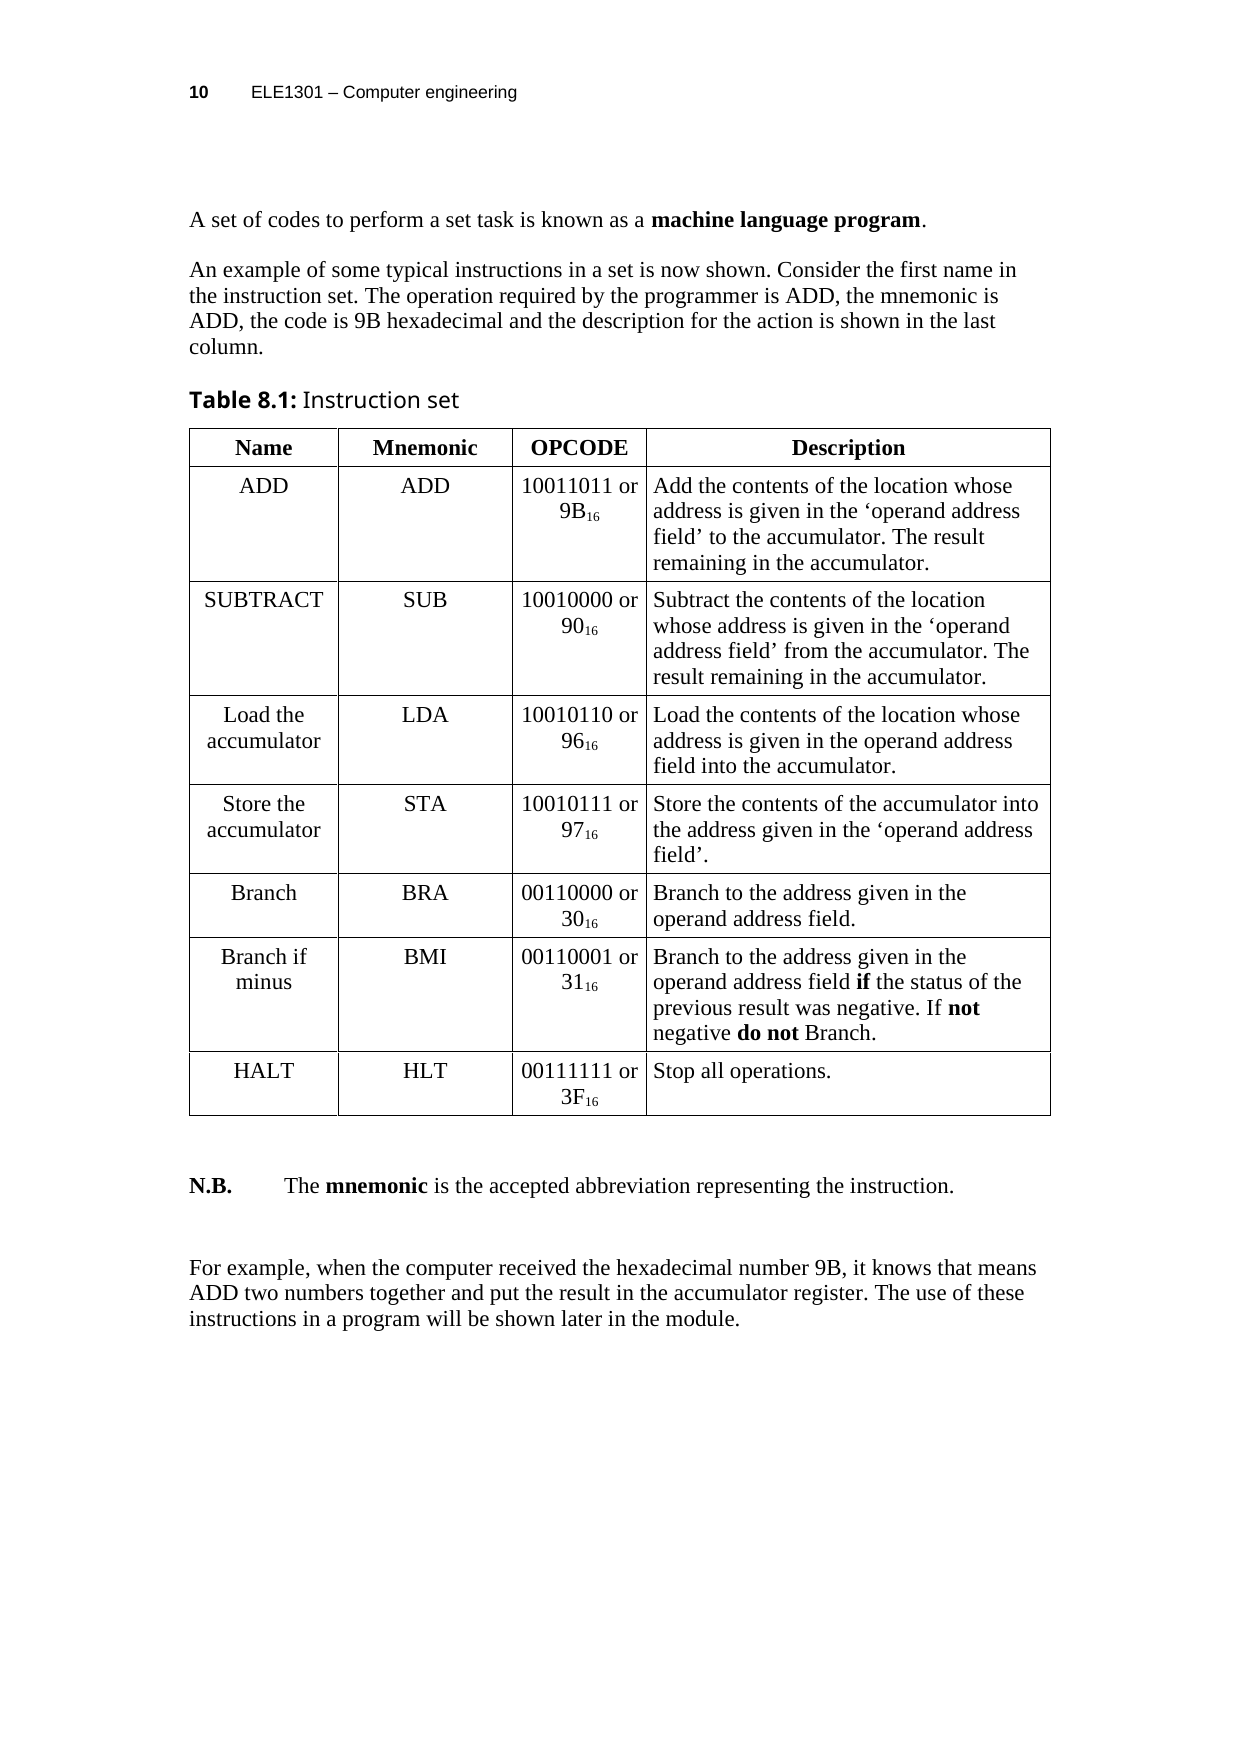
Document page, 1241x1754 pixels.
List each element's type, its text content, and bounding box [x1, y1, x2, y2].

text Table 8.1: Instruction set [189, 384, 1051, 416]
table_cell 10010111 or 9716 [513, 785, 646, 873]
table_cell STA [339, 785, 512, 873]
table_header Name [190, 429, 337, 466]
table_cell Branch to the address given in the operand address field if the status of the previous result was negative. If not negative do not Branch. [647, 938, 1050, 1051]
text A set of codes to perform a set task is known as a machine language program. [189, 207, 1051, 232]
table_cell Stop all operations. [647, 1053, 1050, 1115]
table_cell 10011011 or 9B16 [513, 467, 646, 581]
table_cell ADD [339, 467, 512, 581]
table_cell Branch if minus [190, 938, 337, 1051]
table_cell Store the accumulator [190, 785, 337, 873]
table_header OPCODE [513, 429, 646, 466]
table_header The mnemonic is the accepted abbreviation representing the instruction. [284, 1167, 1051, 1204]
table_cell Branch [190, 874, 337, 937]
text For example, when the computer received the hexadecimal number 9B, it knows that means ADD two numbers together and put the result in the accumulator register. The use of these instructions in a program will be shown later in the module. [189, 1254, 1051, 1331]
table_cell 00110000 or 3016 [513, 874, 646, 937]
table_cell HLT [339, 1053, 512, 1115]
table_cell 00110001 or 3116 [513, 938, 646, 1051]
table_cell Branch to the address given in the operand address field. [647, 874, 1050, 937]
table_cell 00111111 or 3F16 [513, 1053, 646, 1115]
table_cell Add the contents of the location whose address is given in the ‘operand address field’ to the accumulator. The result remaining in the accumulator. [647, 467, 1050, 581]
table_header Description [647, 429, 1050, 466]
table_cell Subtract the contents of the location whose address is given in the ‘operand address field’ from the accumulator. The result remaining in the accumulator. [647, 582, 1050, 695]
table_cell BMI [339, 938, 512, 1051]
table_cell ADD [190, 467, 337, 581]
table_cell BRA [339, 874, 512, 937]
text An example of some typical instructions in a set is now shown. Consider the first name in the instruction set. The operation required by the programmer is ADD, the mnemonic is ADD, the code is 9B hexadecimal and the description for the action is shown in the last column. [189, 257, 1051, 359]
table_cell Store the contents of the accumulator into the address given in the ‘operand address field’. [647, 785, 1050, 873]
table_cell SUBTRACT [190, 582, 337, 695]
table_cell Load the accumulator [190, 696, 337, 784]
table_cell 10010110 or 9616 [513, 696, 646, 784]
table_header Mnemonic [339, 429, 512, 466]
table_cell LDA [339, 696, 512, 784]
table_cell SUB [339, 582, 512, 695]
table_cell 10010000 or 9016 [513, 582, 646, 695]
table_cell HALT [190, 1053, 337, 1115]
table_header N.B. [189, 1167, 284, 1204]
table_cell Load the contents of the location whose address is given in the operand address field into the accumulator. [647, 696, 1050, 784]
